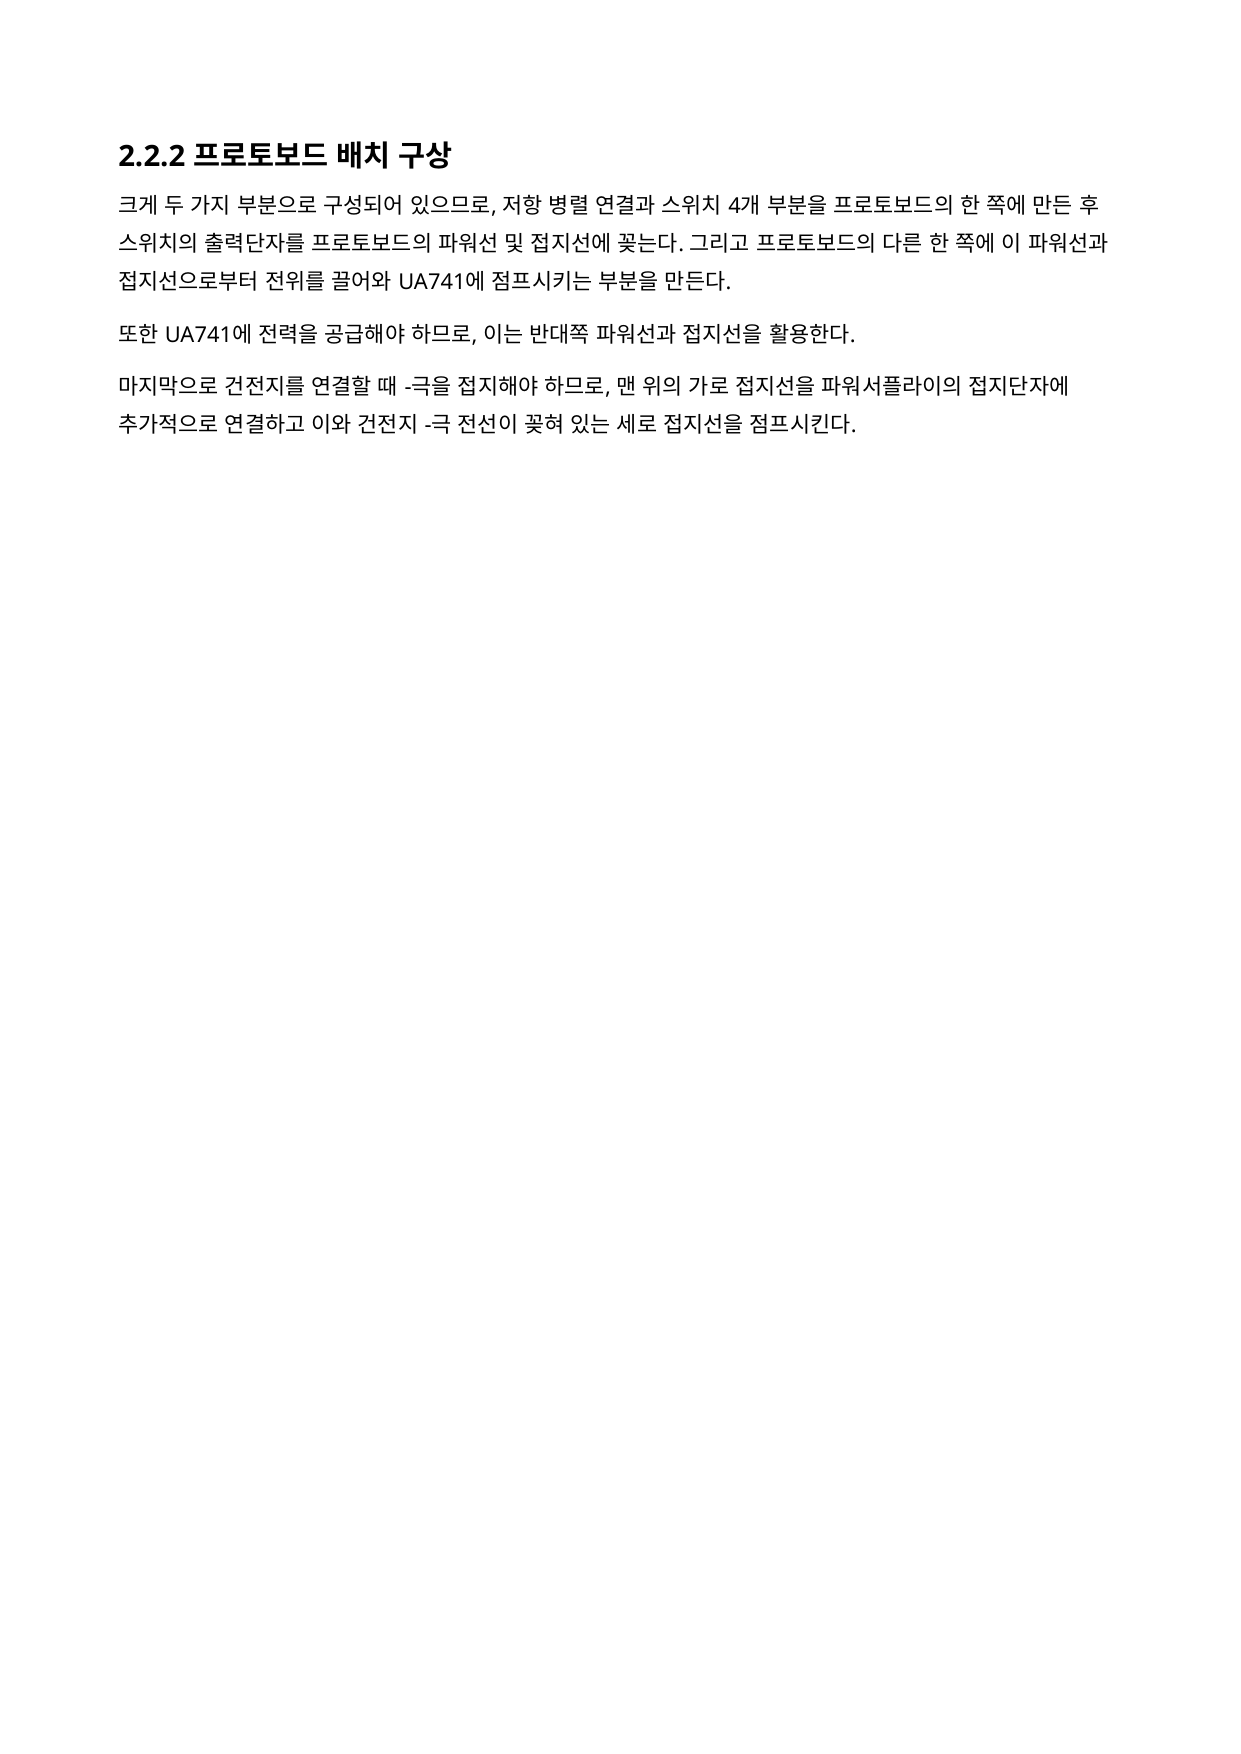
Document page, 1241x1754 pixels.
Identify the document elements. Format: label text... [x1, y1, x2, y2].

text 마지막으로 건전지를 연결할 때 -극을 접지해야 하므로, 맨 위의 가로 접지선을 파워서플라이의 접지단자에 추가적으로 연결하고 이와 건전지 -극 전선이 꽂혀 있는 세로 접지선을 점프시킨다. [118, 369, 1122, 439]
text 또한 UA741에 전력을 공급해야 하므로, 이는 반대쪽 파워선과 접지선을 활용한다. [118, 317, 1122, 348]
text 크게 두 가지 부분으로 구성되어 있으므로, 저항 병렬 연결과 스위치 4개 부분을 프로토보드의 한 쪽에 만든 후 스위치의 출력단자를 프로토보드의 파워선 및 접지선에 꽂는다. 그리고 프로토보드의 다른 한 쪽에 이 파워선과 접지선으로부터 전위를 끌어와 UA741에 점프시키는 부분을 만든다. [118, 188, 1122, 296]
subtitle 프로토보드 배치 구상 [118, 133, 1122, 175]
